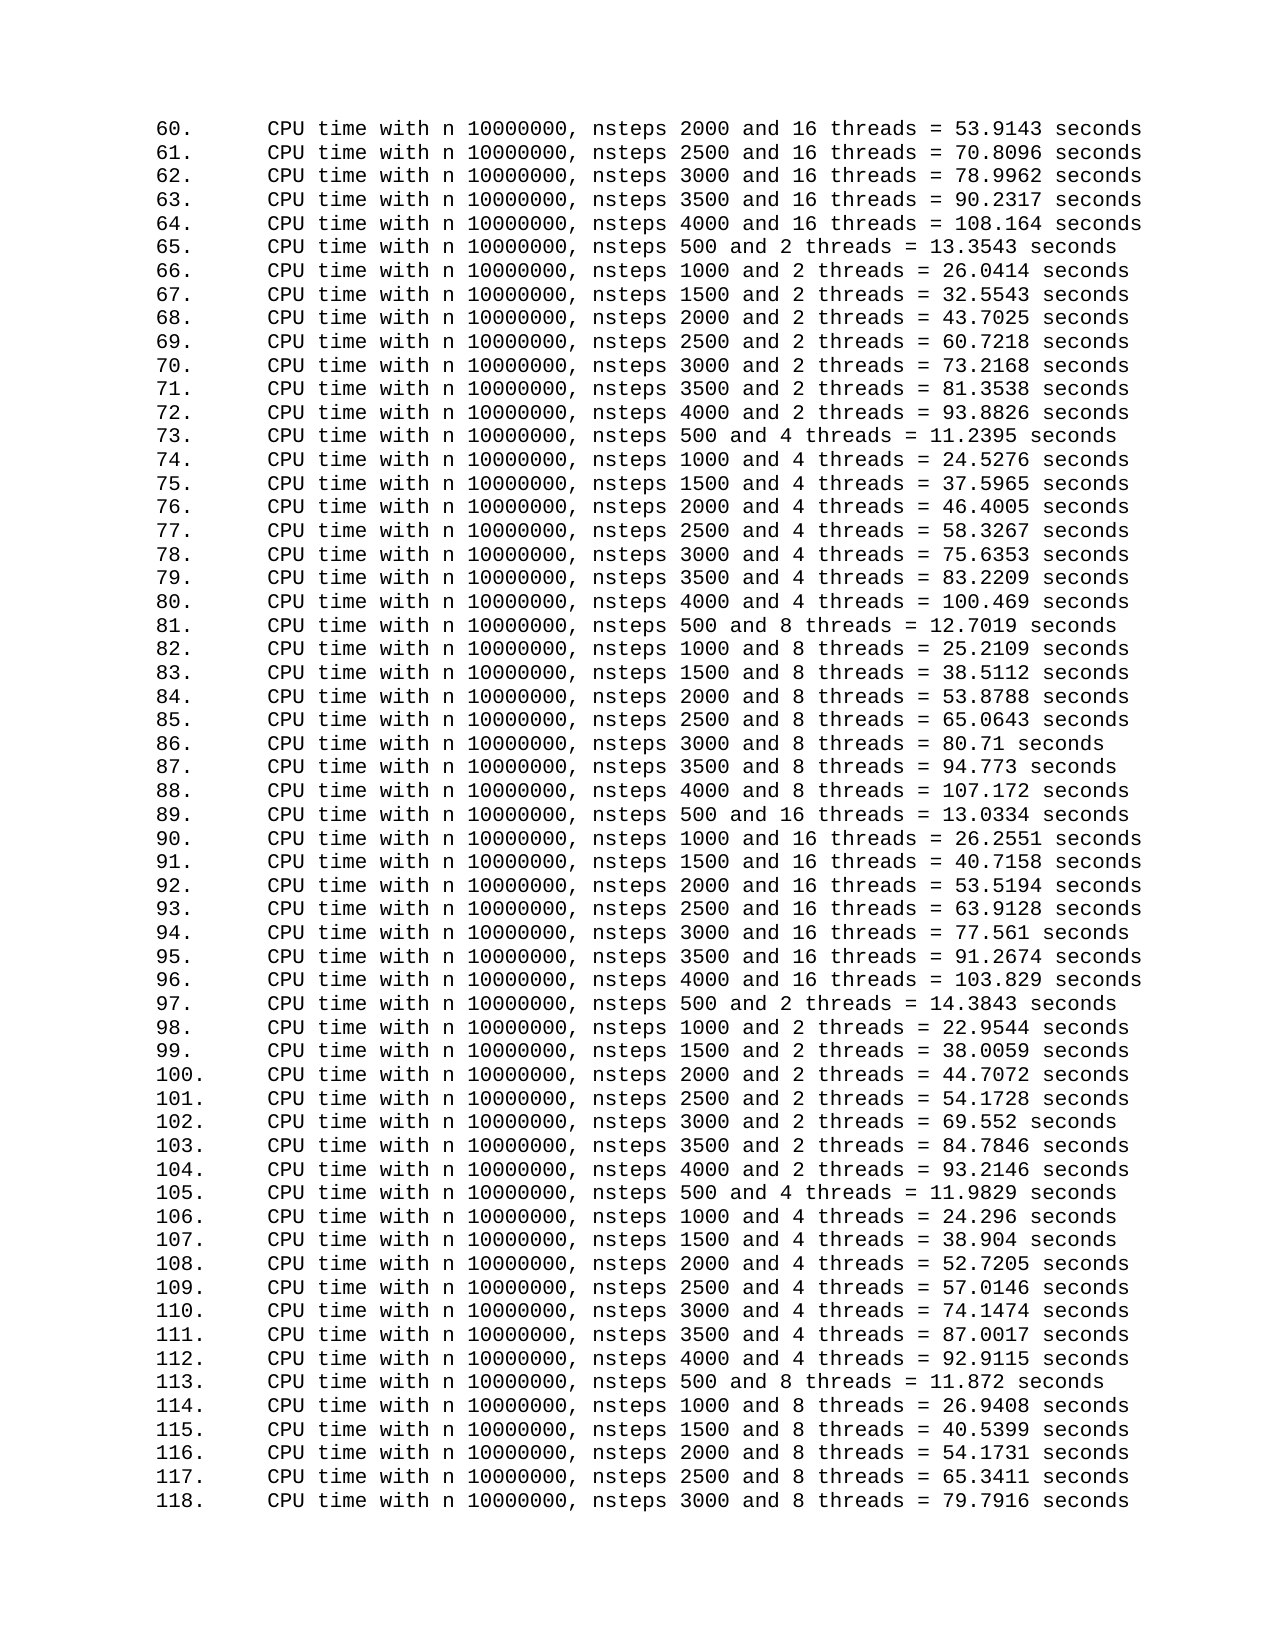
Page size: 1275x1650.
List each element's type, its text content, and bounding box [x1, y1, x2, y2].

list CPU time with n 10000000, nsteps 1000 and 8 threads = 26.9408 seconds [156, 1395, 1157, 1419]
list CPU time with n 10000000, nsteps 3000 and 2 threads = 73.2168 seconds [156, 354, 1157, 378]
list CPU time with n 10000000, nsteps 2000 and 2 threads = 44.7072 seconds [156, 1064, 1157, 1088]
list CPU time with n 10000000, nsteps 2500 and 4 threads = 58.3267 seconds [156, 520, 1157, 544]
list CPU time with n 10000000, nsteps 2500 and 4 threads = 57.0146 seconds [156, 1277, 1157, 1300]
list CPU time with n 10000000, nsteps 1500 and 8 threads = 38.5112 seconds [156, 662, 1157, 686]
list CPU time with n 10000000, nsteps 3500 and 2 threads = 84.7846 seconds [156, 1135, 1157, 1158]
list CPU time with n 10000000, nsteps 3000 and 4 threads = 75.6353 seconds [156, 544, 1157, 567]
list CPU time with n 10000000, nsteps 1500 and 4 threads = 38.904 seconds [156, 1229, 1157, 1253]
list CPU time with n 10000000, nsteps 1000 and 2 threads = 26.0414 seconds [156, 260, 1157, 284]
list CPU time with n 10000000, nsteps 2500 and 2 threads = 60.7218 seconds [156, 331, 1157, 354]
list CPU time with n 10000000, nsteps 500 and 16 threads = 13.0334 seconds [156, 804, 1157, 827]
list CPU time with n 10000000, nsteps 2500 and 2 threads = 54.1728 seconds [156, 1088, 1157, 1111]
list CPU time with n 10000000, nsteps 3500 and 8 threads = 94.773 seconds [156, 757, 1157, 780]
list CPU time with n 10000000, nsteps 2500 and 8 threads = 65.3411 seconds [156, 1466, 1157, 1489]
list CPU time with n 10000000, nsteps 4000 and 8 threads = 107.172 seconds [156, 780, 1157, 804]
list CPU time with n 10000000, nsteps 1500 and 8 threads = 40.5399 seconds [156, 1419, 1157, 1442]
list CPU time with n 10000000, nsteps 3500 and 4 threads = 87.0017 seconds [156, 1324, 1157, 1348]
list CPU time with n 10000000, nsteps 3500 and 16 threads = 90.2317 seconds [156, 189, 1157, 213]
list CPU time with n 10000000, nsteps 500 and 2 threads = 13.3543 seconds [156, 236, 1157, 260]
list CPU time with n 10000000, nsteps 3000 and 16 threads = 78.9962 seconds [156, 165, 1157, 189]
list CPU time with n 10000000, nsteps 2000 and 2 threads = 43.7025 seconds [156, 307, 1157, 331]
list CPU time with n 10000000, nsteps 2500 and 8 threads = 65.0643 seconds [156, 709, 1157, 733]
list CPU time with n 10000000, nsteps 2000 and 4 threads = 52.7205 seconds [156, 1253, 1157, 1277]
list CPU time with n 10000000, nsteps 1500 and 2 threads = 38.0059 seconds [156, 1040, 1157, 1064]
list CPU time with n 10000000, nsteps 4000 and 2 threads = 93.8826 seconds [156, 402, 1157, 426]
list CPU time with n 10000000, nsteps 2000 and 16 threads = 53.5194 seconds [156, 875, 1157, 898]
list CPU time with n 10000000, nsteps 4000 and 2 threads = 93.2146 seconds [156, 1158, 1157, 1182]
list CPU time with n 10000000, nsteps 2000 and 8 threads = 54.1731 seconds [156, 1442, 1157, 1466]
list CPU time with n 10000000, nsteps 2000 and 8 threads = 53.8788 seconds [156, 686, 1157, 709]
list CPU time with n 10000000, nsteps 2500 and 16 threads = 70.8096 seconds [156, 142, 1157, 165]
list CPU time with n 10000000, nsteps 4000 and 16 threads = 103.829 seconds [156, 969, 1157, 993]
list CPU time with n 10000000, nsteps 1000 and 4 threads = 24.296 seconds [156, 1206, 1157, 1229]
list CPU time with n 10000000, nsteps 1000 and 4 threads = 24.5276 seconds [156, 449, 1157, 473]
list CPU time with n 10000000, nsteps 1000 and 2 threads = 22.9544 seconds [156, 1017, 1157, 1040]
list CPU time with n 10000000, nsteps 3500 and 2 threads = 81.3538 seconds [156, 378, 1157, 402]
list CPU time with n 10000000, nsteps 1000 and 8 threads = 25.2109 seconds [156, 638, 1157, 662]
list CPU time with n 10000000, nsteps 2000 and 4 threads = 46.4005 seconds [156, 496, 1157, 520]
list CPU time with n 10000000, nsteps 4000 and 4 threads = 92.9115 seconds [156, 1348, 1157, 1371]
list CPU time with n 10000000, nsteps 2000 and 16 threads = 53.9143 seconds [156, 118, 1157, 142]
list CPU time with n 10000000, nsteps 1000 and 16 threads = 26.2551 seconds [156, 827, 1157, 851]
list CPU time with n 10000000, nsteps 500 and 4 threads = 11.9829 seconds [156, 1182, 1157, 1206]
list CPU time with n 10000000, nsteps 3000 and 8 threads = 79.7916 seconds [156, 1489, 1157, 1513]
list CPU time with n 10000000, nsteps 500 and 4 threads = 11.2395 seconds [156, 426, 1157, 449]
list CPU time with n 10000000, nsteps 3500 and 16 threads = 91.2674 seconds [156, 946, 1157, 969]
list CPU time with n 10000000, nsteps 3500 and 4 threads = 83.2209 seconds [156, 567, 1157, 591]
list CPU time with n 10000000, nsteps 1500 and 2 threads = 32.5543 seconds [156, 284, 1157, 307]
list CPU time with n 10000000, nsteps 1500 and 16 threads = 40.7158 seconds [156, 851, 1157, 875]
list CPU time with n 10000000, nsteps 500 and 8 threads = 12.7019 seconds [156, 615, 1157, 638]
list CPU time with n 10000000, nsteps 4000 and 4 threads = 100.469 seconds [156, 591, 1157, 615]
list CPU time with n 10000000, nsteps 500 and 2 threads = 14.3843 seconds [156, 993, 1157, 1017]
list CPU time with n 10000000, nsteps 500 and 8 threads = 11.872 seconds [156, 1371, 1157, 1395]
list CPU time with n 10000000, nsteps 3000 and 4 threads = 74.1474 seconds [156, 1300, 1157, 1324]
list CPU time with n 10000000, nsteps 2500 and 16 threads = 63.9128 seconds [156, 898, 1157, 922]
list CPU time with n 10000000, nsteps 4000 and 16 threads = 108.164 seconds [156, 213, 1157, 236]
list CPU time with n 10000000, nsteps 3000 and 16 threads = 77.561 seconds [156, 922, 1157, 946]
list CPU time with n 10000000, nsteps 1500 and 4 threads = 37.5965 seconds [156, 473, 1157, 496]
list CPU time with n 10000000, nsteps 3000 and 2 threads = 69.552 seconds [156, 1111, 1157, 1135]
list CPU time with n 10000000, nsteps 3000 and 8 threads = 80.71 seconds [156, 733, 1157, 757]
